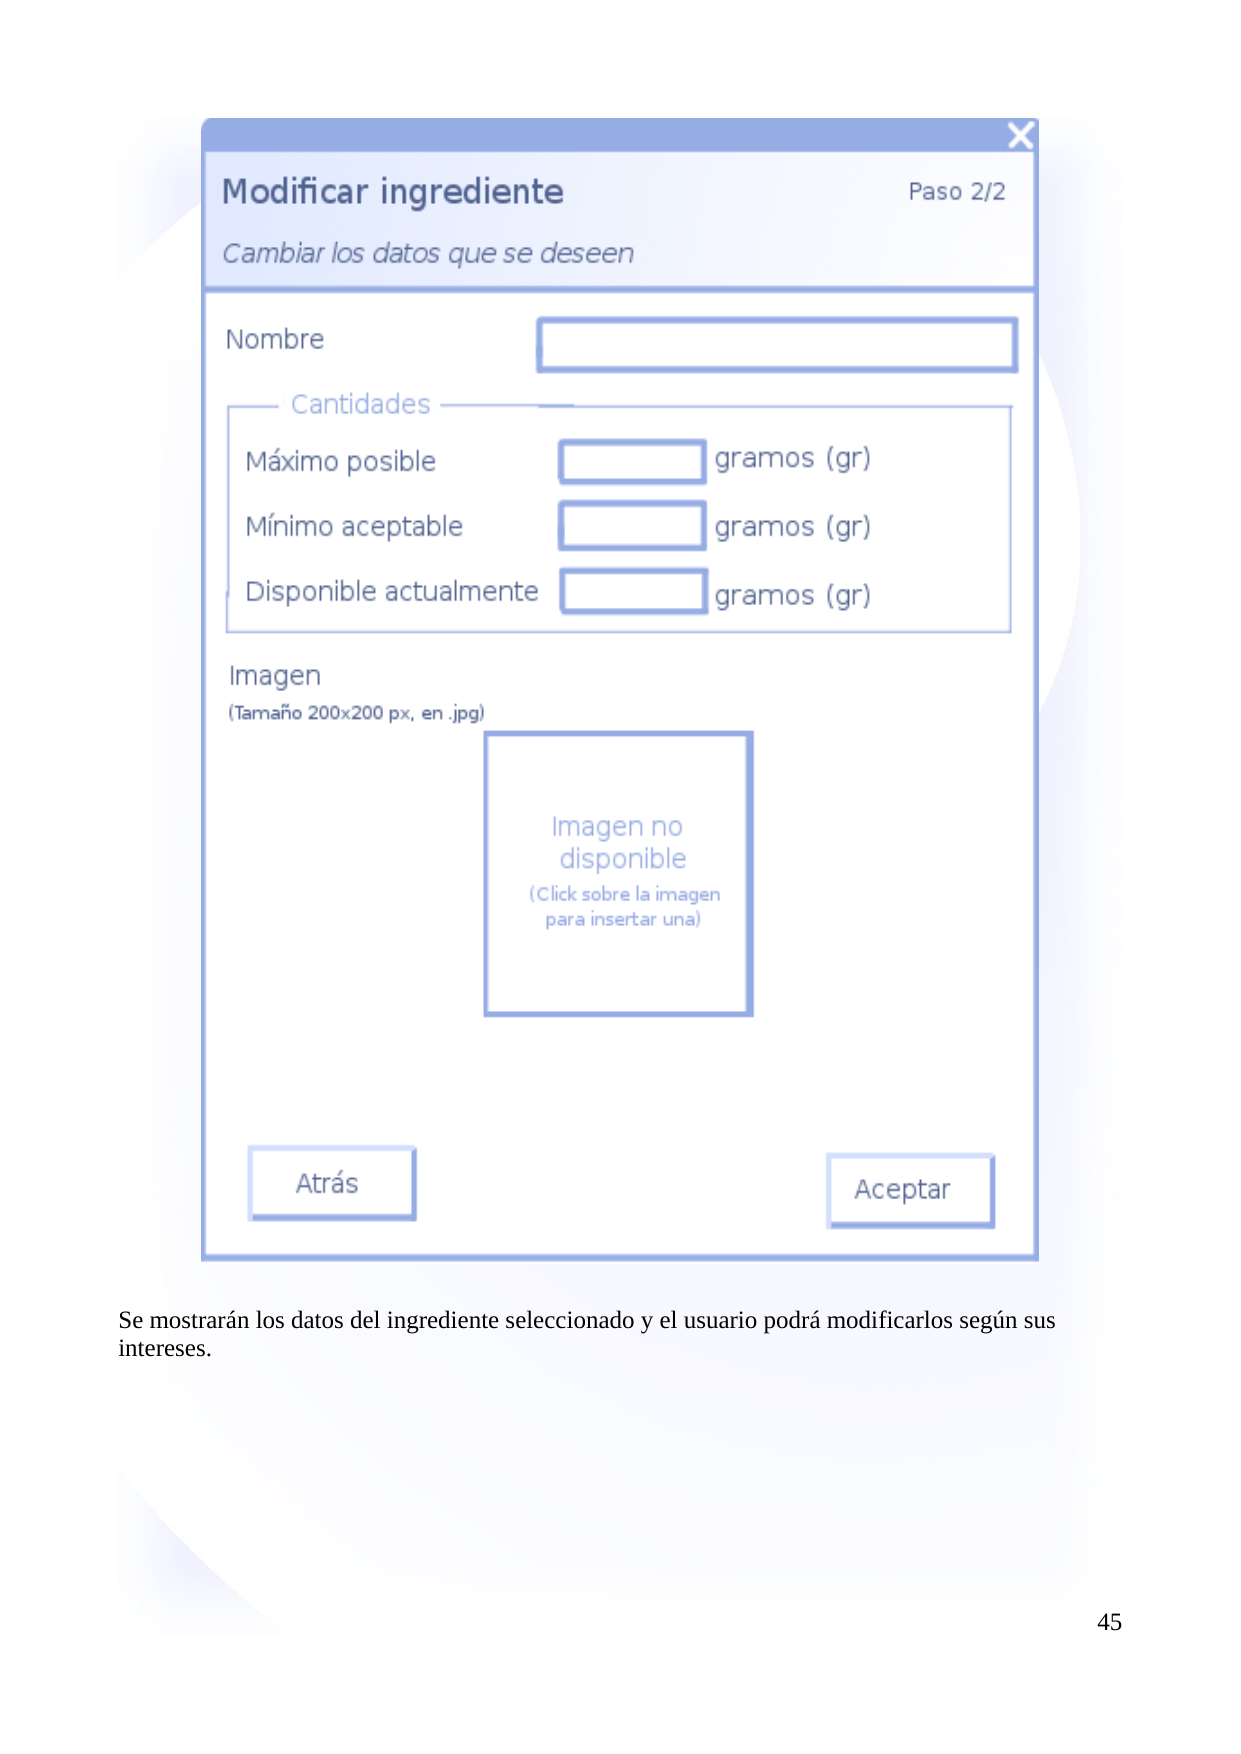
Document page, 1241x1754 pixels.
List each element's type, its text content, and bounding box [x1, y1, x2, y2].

picture [118, 1362, 1122, 1636]
text Se mostrarán los datos del ingrediente seleccionado y el usuario podrá modificarlos según sus intereses. [118, 1305, 1122, 1362]
picture [118, 118, 1122, 1305]
